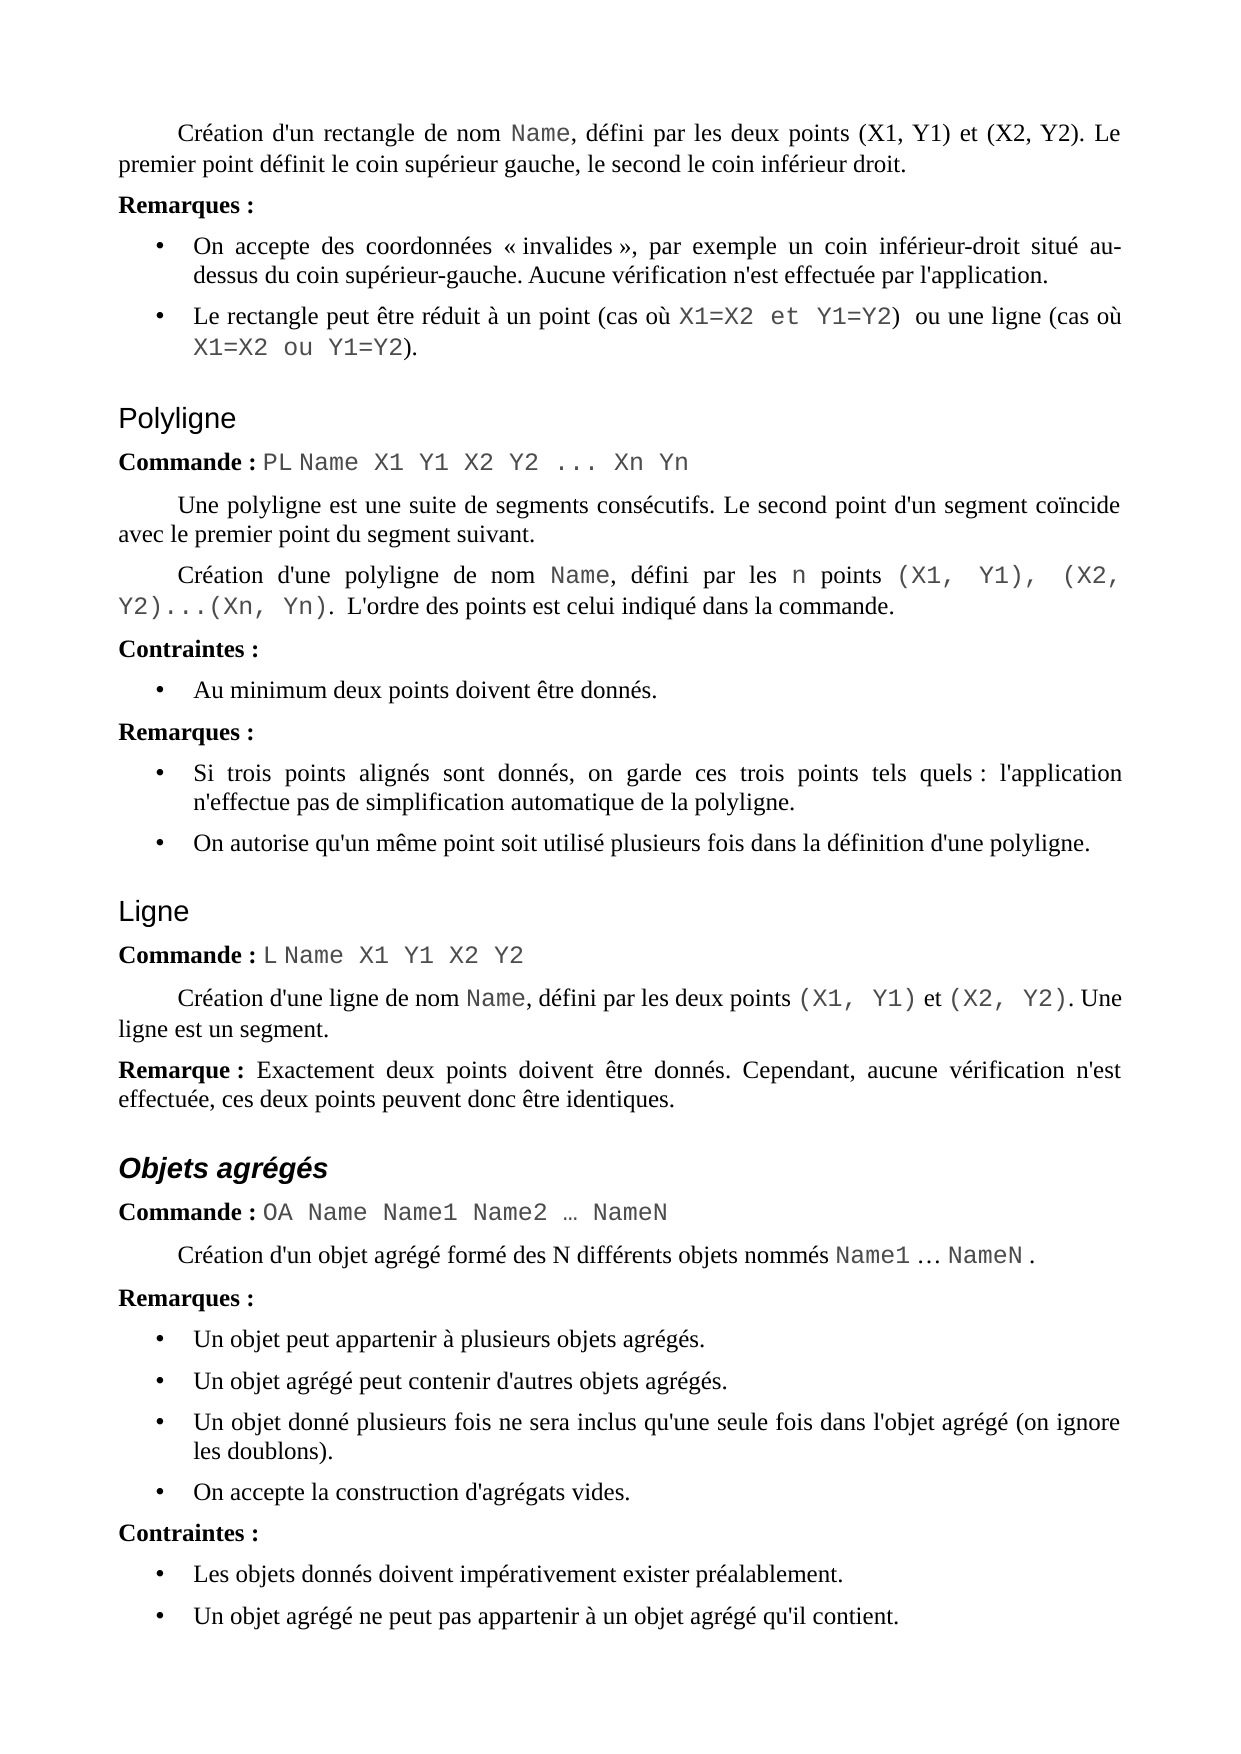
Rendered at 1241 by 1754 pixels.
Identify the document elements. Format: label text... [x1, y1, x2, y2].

text Remarques : [118, 717, 1122, 745]
text Remarques : [118, 190, 1122, 219]
list On accepte des coordonnées « invalides », par exemple un coin inférieur-droit situé au-dessus du coin supérieur-gauche. Aucune vérification n'est effectuée par l'application. [156, 231, 1122, 289]
text Remarque : Exactement deux points doivent être donnés. Cependant, aucune vérification n'est effectuée, ces deux points peuvent donc être identiques. [118, 1056, 1122, 1113]
list On autorise qu'un même point soit utilisé plusieurs fois dans la définition d'une polyligne. [156, 828, 1122, 857]
list Le rectangle peut être réduit à un point (cas où X1=X2 et Y1=Y2) ou une ligne (cas où X1=X2 ou Y1=Y2). [156, 301, 1122, 363]
text Une polyligne est une suite de segments consécutifs. Le second point d'un segment coïncide avec le premier point du segment suivant. [118, 490, 1122, 547]
subtitle Objets agrégés [118, 1151, 1122, 1184]
list Si trois points alignés sont donnés, on garde ces trois points tels quels : l'application n'effectue pas de simplification automatique de la polyligne. [156, 758, 1122, 815]
text Remarques : [118, 1283, 1122, 1312]
text Création d'un rectangle de nom Name, défini par les deux points (X1, Y1) et (X2, Y2). Le premier point définit le coin supérieur gauche, le second le coin inférieur droit. [118, 118, 1122, 178]
list Un objet donné plusieurs fois ne sera inclus qu'une seule fois dans l'objet agrégé (on ignore les doublons). [156, 1407, 1122, 1464]
list Les objets donnés doivent impérativement exister préalablement. [156, 1559, 1122, 1588]
text Commande : PL Name X1 Y1 X2 Y2 ... Xn Yn [118, 447, 1122, 477]
subtitle Ligne [118, 894, 1122, 928]
text Commande : OA Name Name1 Name2 … NameN [118, 1197, 1122, 1227]
list On accepte la construction d'agrégats vides. [156, 1477, 1122, 1506]
text Contraintes : [118, 634, 1122, 663]
list Un objet peut appartenir à plusieurs objets agrégés. [156, 1324, 1122, 1353]
list Un objet agrégé ne peut pas appartenir à un objet agrégé qu'il contient. [156, 1601, 1122, 1629]
text Création d'une polyligne de nom Name, défini par les n points (X1, Y1), (X2, Y2)...(Xn, Yn). L'ordre des points est celui indiqué dans la commande. [118, 560, 1122, 622]
subtitle Polyligne [118, 401, 1122, 434]
list Un objet agrégé peut contenir d'autres objets agrégés. [156, 1366, 1122, 1394]
list Au minimum deux points doivent être donnés. [156, 675, 1122, 704]
text Création d'une ligne de nom Name, défini par les deux points (X1, Y1) et (X2, Y2). Une ligne est un segment. [118, 983, 1122, 1043]
text Contraintes : [118, 1518, 1122, 1547]
text Création d'un objet agrégé formé des N différents objets nommés Name1 … NameN . [118, 1240, 1122, 1271]
text Commande : L Name X1 Y1 X2 Y2 [118, 940, 1122, 971]
